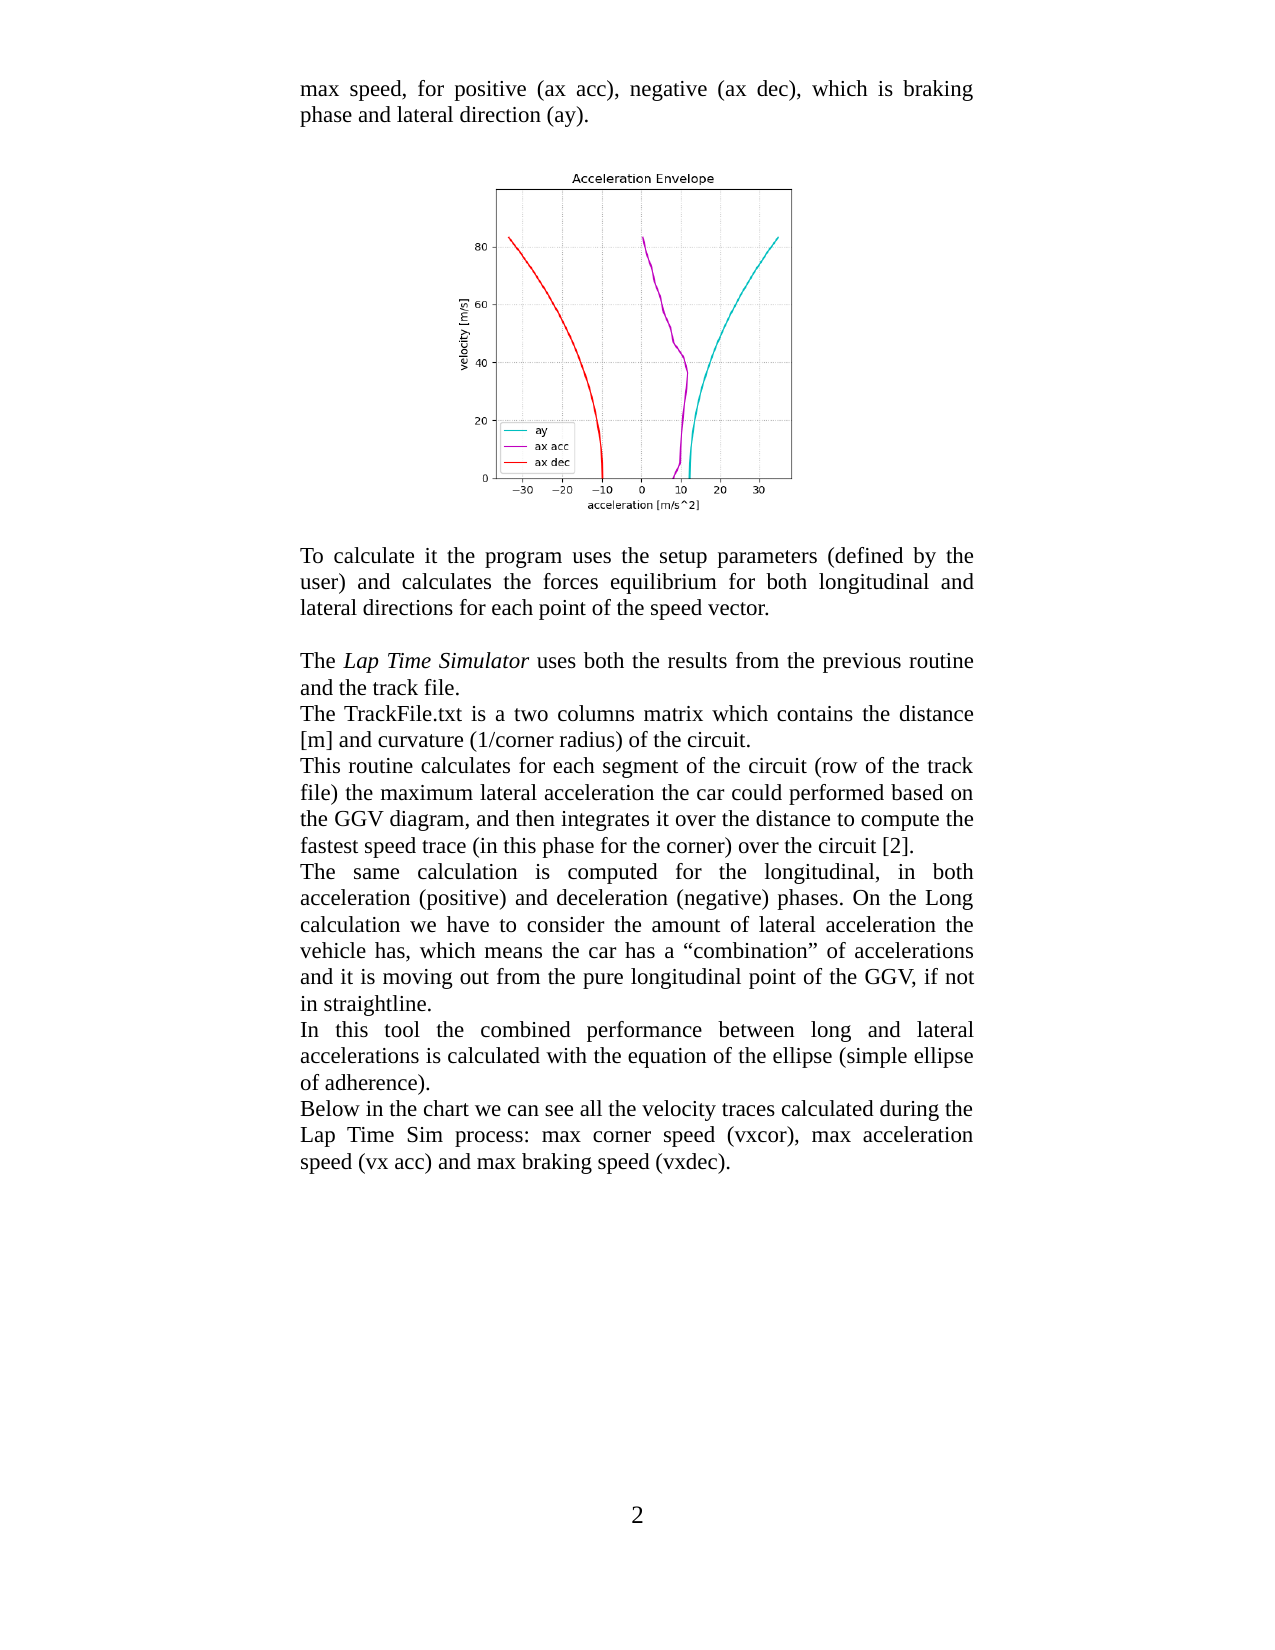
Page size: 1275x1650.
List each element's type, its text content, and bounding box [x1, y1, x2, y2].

text This routine calculates for each segment of the circuit (row of the track file) the maximum lateral acceleration the car could performed based on the GGV diagram, and then integrates it over the distance to compute the fastest speed trace (in this phase for the corner) over the circuit [2]. [300, 753, 975, 858]
text The TrackFile.txt is a two columns matrix which contains the distance [m] and curvature (1/corner radius) of the circuit. [300, 700, 975, 753]
text To calculate it the program uses the setup parameters (defined by the user) and calculates the forces equilibrium for both longitudinal and lateral directions for each point of the speed vector. [300, 542, 975, 621]
text The same calculation is computed for the longitudinal, in both acceleration (positive) and deceleration (negative) phases. On the Long calculation we have to consider the amount of lateral acceleration the vehicle has, which means the car has a “combination” of accelerations and it is moving out from the pure longitudinal point of the GGV, if not in straightline. [300, 858, 975, 1016]
text max speed, for positive (ax acc), negative (ax dec), which is braking phase and lateral direction (ay). [300, 75, 975, 128]
text Below in the chart we can see all the velocity traces calculated during the Lap Time Sim process: max corner speed (vxcor), max acceleration speed (vx acc) and max braking speed (vxdec). [300, 1095, 975, 1174]
text The Lap Time Simulator uses both the results from the previous routine and the track file. [300, 647, 975, 700]
text In this tool the combined performance between long and lateral accelerations is calculated with the equation of the ellipse (simple ellipse of adherence). [300, 1016, 975, 1095]
